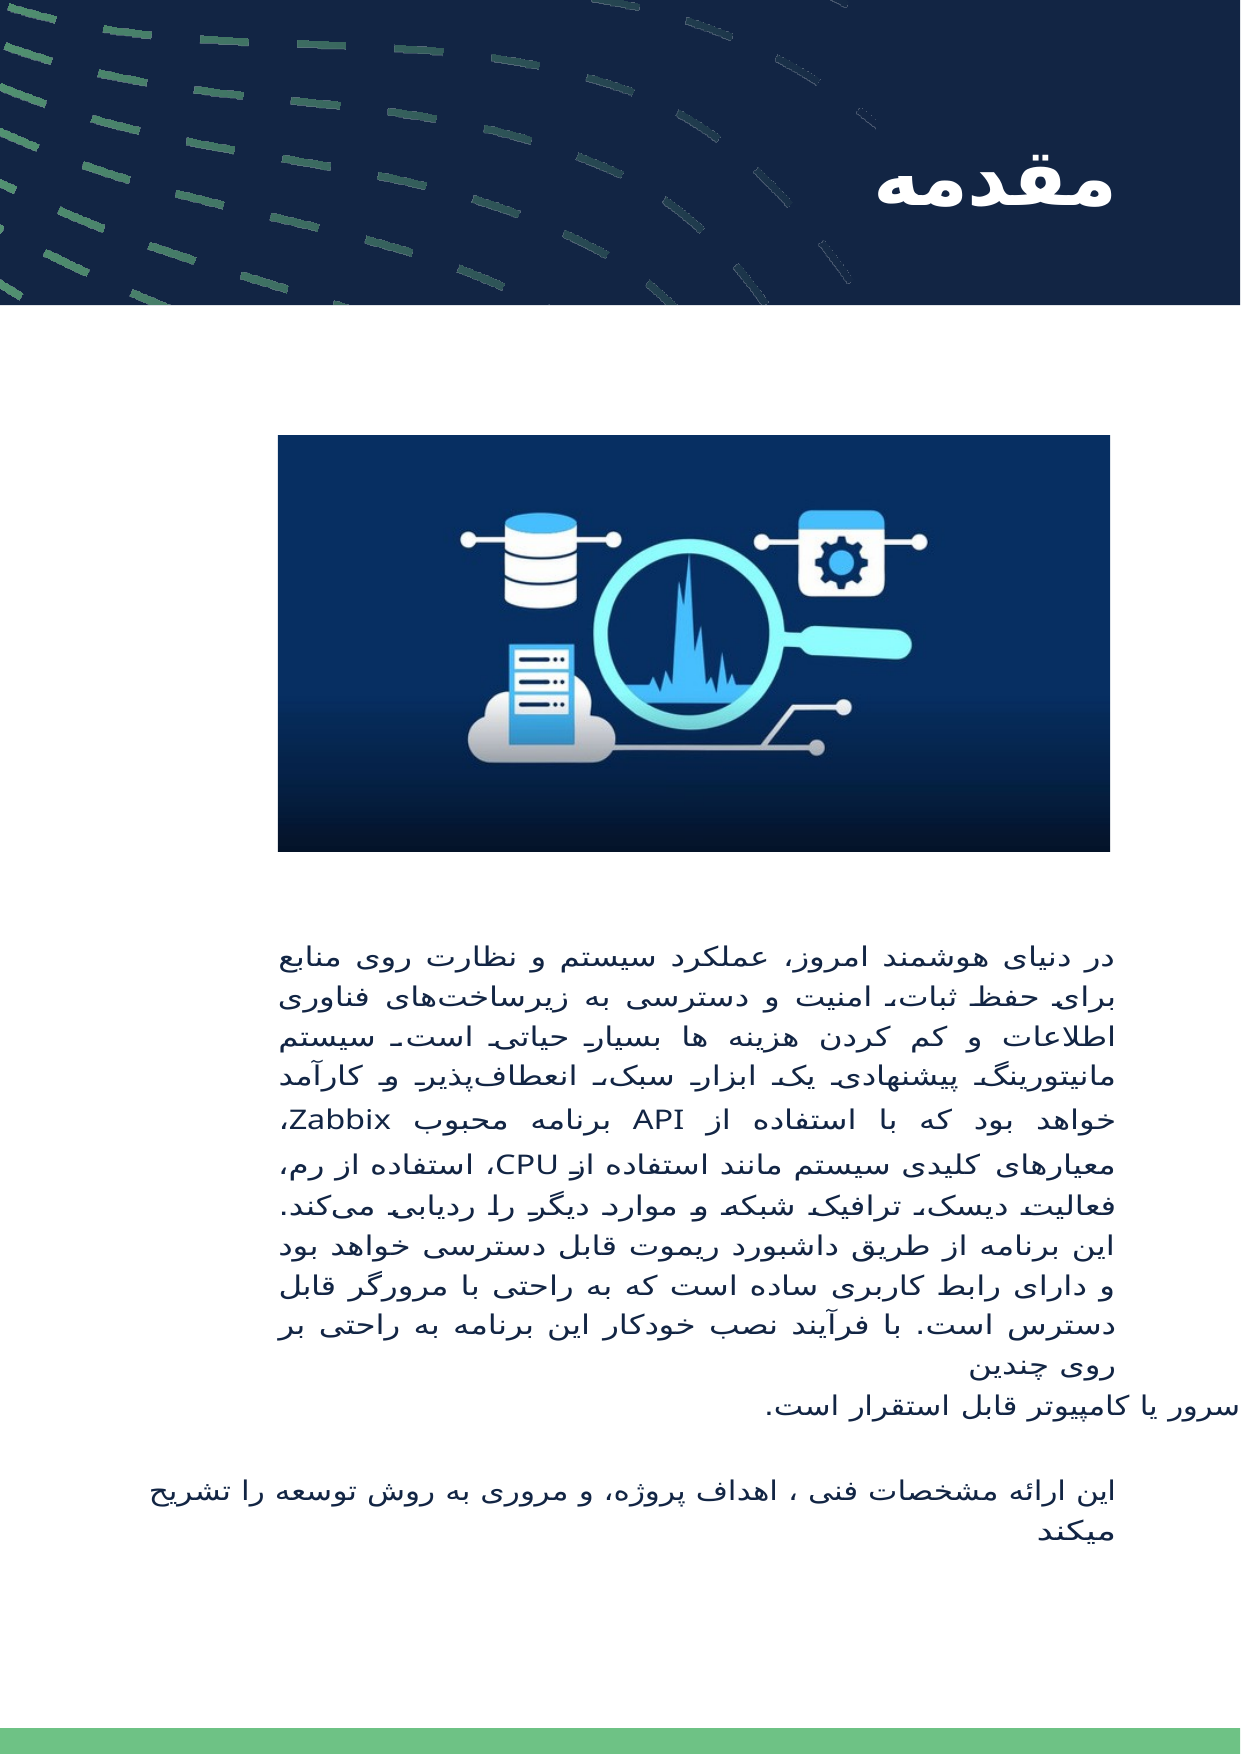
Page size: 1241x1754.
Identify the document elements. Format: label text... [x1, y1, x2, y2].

picture [0, 0, 876, 132]
text در دﻧﯿﺎی ﻫﻮﺷﻤﻨﺪ اﻣﺮوز، ﻋﻤﻠﮑﺮد ﺳﯿﺴﺘﻢ و ﻧﻈﺎرت روی ﻣﻨﺎﺑﻊ ﺑﺮای ﺣﻔﻆ ﺛﺒﺎت، اﻣﻨﯿﺖ و دﺳﺘﺮﺳﯽ ﺑﻪ زﯾﺮﺳﺎﺧﺖﻫﺎی ﻓﻨﺎوری اﻃﻼﻋﺎت و ﮐﻢ ﮐﺮدن ﻫﺰﯾﻨﻪ ﻫﺎ ﺑﺴﯿﺎر ﺣﯿﺎﺗﯽ اﺳﺖ. ﺳﯿﺴﺘﻢ ﻣﺎﻧﯿﺘﻮرﯾﻨﮓ ﭘﯿﺸﻨﻬﺎدی ﯾﮏ اﺑﺰار ﺳﺒﮏ، اﻧﻌﻄﺎفﭘﺬﯾﺮ و ﮐﺎرآﻣﺪ ﺧﻮاﻫﺪ ﺑﻮد ﮐﻪ ﺑﺎ اﺳﺘﻔﺎده از API ﺑﺮﻧﺎﻣﻪ ﻣﺤﺒﻮب Zabbix، ﻣﻌﯿﺎرﻫﺎی ﮐﻠﯿﺪی ﺳﯿﺴﺘﻢ ﻣﺎﻧﻨﺪ اﺳﺘﻔﺎده از CPU، اﺳﺘﻔﺎده از رم، ﻓﻌﺎﻟﯿﺖ دﯾﺴﮏ، ﺗﺮاﻓﯿﮏ ﺷﺒﮑﻪ و ﻣﻮارد دﯾﮕﺮ را ردﯾﺎﺑﯽ ﻣﯽﮐﻨﺪ. اﯾﻦ ﺑﺮﻧﺎﻣﻪ از ﻃﺮﯾﻖ داﺷﺒﻮرد رﯾﻤﻮت ﻗﺎﺑﻞ دﺳﺘﺮﺳﯽ ﺧﻮاﻫﺪ ﺑﻮد و دارای راﺑﻂ ﮐﺎرﺑﺮی ﺳﺎده اﺳﺖ ﮐﻪ ﺑﻪ راﺣﺘﯽ ﺑﺎ ﻣﺮورﮔﺮ ﻗﺎﺑﻞ دﺳﺘﺮس اﺳﺖ. ﺑﺎ ﻓﺮآﯾﻨﺪ ﻧﺼﺐ ﺧﻮدﮐﺎر اﯾﻦ ﺑﺮﻧﺎﻣﻪ ﺑﻪ راﺣﺘﯽ ﺑﺮ روی ﭼﻨﺪﯾﻦ [278, 942, 1116, 1381]
picture [0, 224, 876, 305]
text ﺳﺮور ﯾﺎ ﮐﺎﻣﭙﯿﻮﺗﺮ ﻗﺎﺑﻞ اﺳﺘﻘﺮار اﺳﺖ. [736, 1390, 1240, 1421]
text ﻣﯿﮑﻨﺪ [0, 1515, 1116, 1547]
picture [277, 435, 1111, 852]
text ﻣﻘﺪﻣﻪ [0, 132, 1117, 224]
text اﯾﻦ اراﺋﻪ ﻣﺸﺨﺼﺎت ﻓﻨﯽ ، اﻫﺪاف ﭘﺮوژه، و ﻣﺮوری ﺑﻪ روش ﺗﻮﺳﻌﻪ را ﺗﺸﺮﯾﺢ [0, 1475, 1116, 1507]
